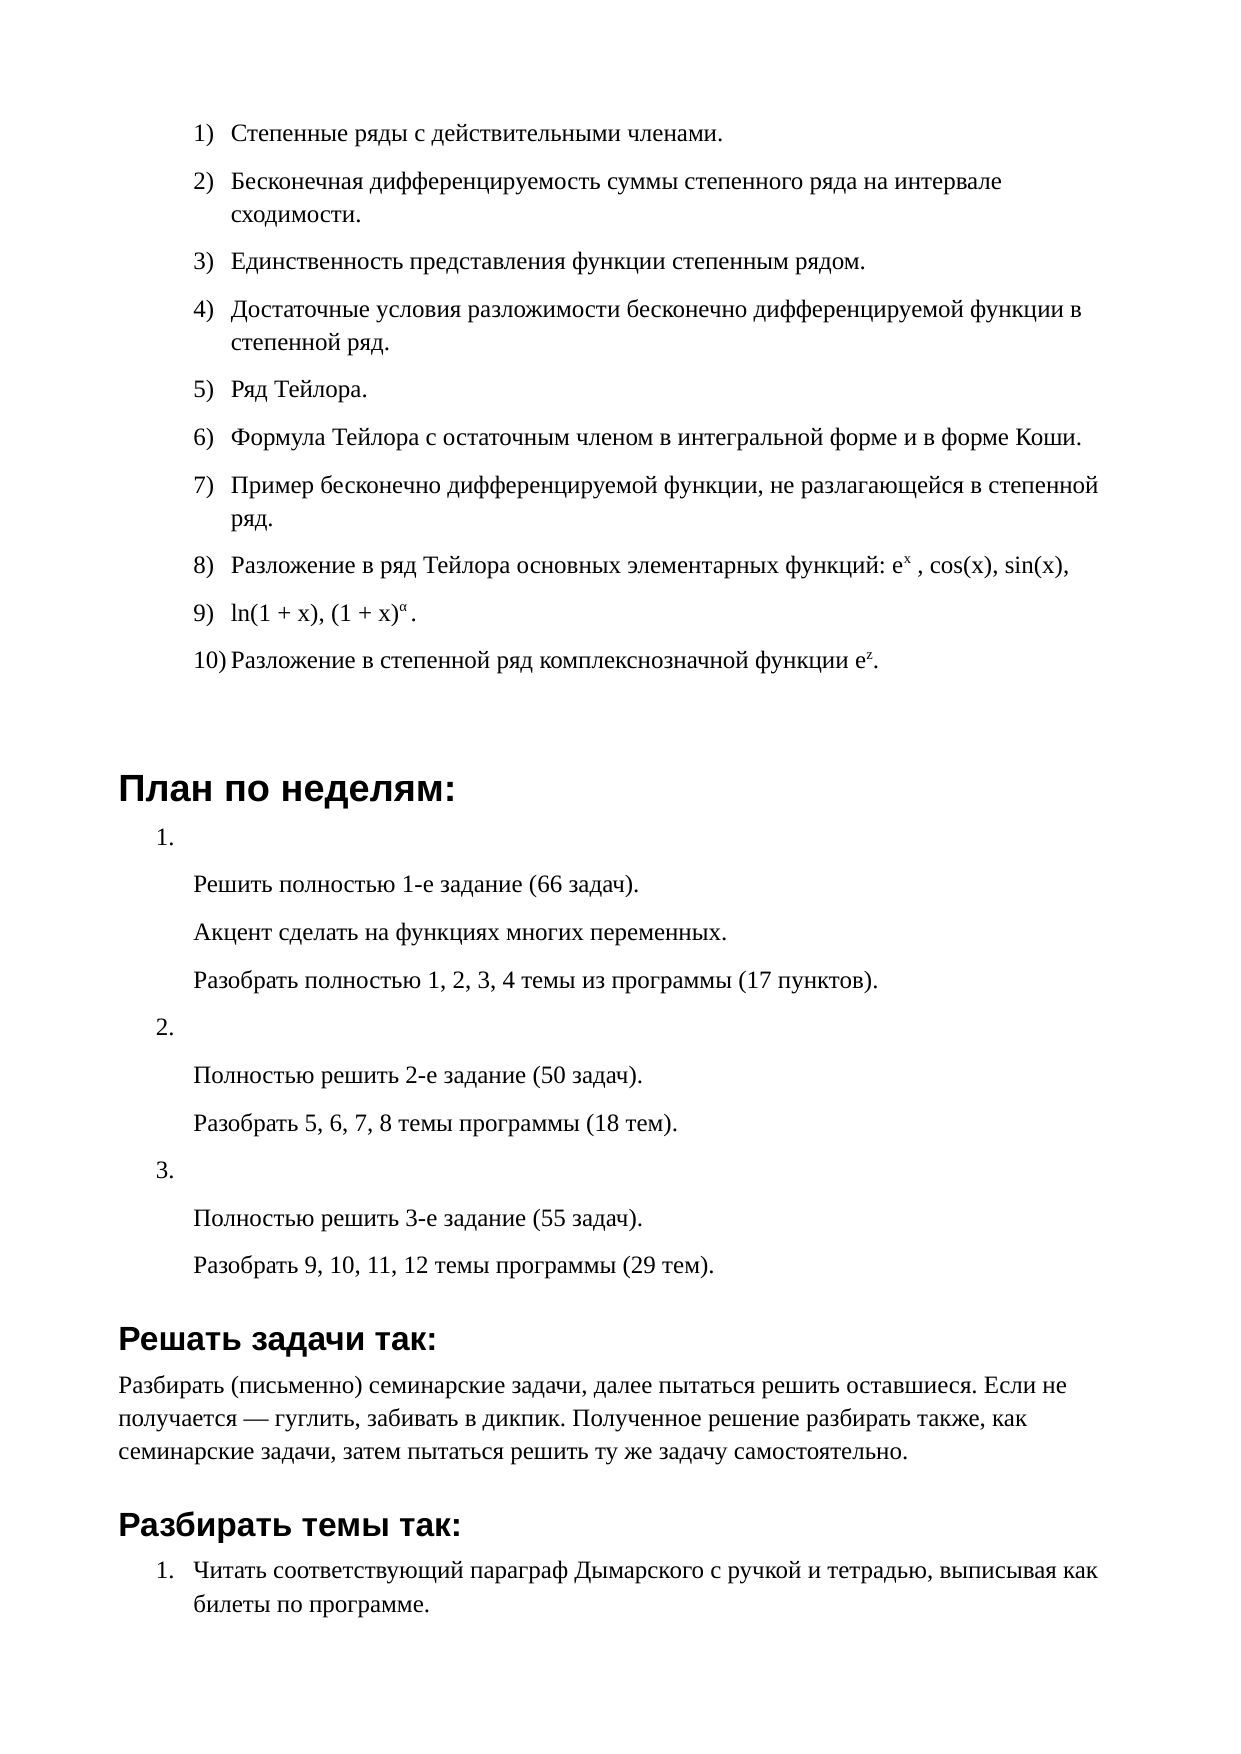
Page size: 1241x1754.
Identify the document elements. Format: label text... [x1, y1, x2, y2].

list Степенные ряды с действительными членами. [193, 118, 1122, 147]
list Разобрать полностью 1, 2, 3, 4 темы из программы (17 пунктов). [156, 965, 1122, 993]
subtitle Разбирать темы так: [118, 1504, 1122, 1543]
list Достаточные условия разложимости бесконечно дифференцируемой функции в степенной ряд. [193, 294, 1122, 356]
list Ряд Тейлора. [193, 374, 1122, 403]
text Разбирать (письменно) семинарские задачи, далее пытаться решить оставшиеся. Если не получается — гуглить, забивать в дикпик. Полученное решение разбирать также, как семинарские задачи, затем пытаться решить ту же задачу самостоятельно. [118, 1370, 1122, 1465]
list Формула Тейлора с остаточным членом в интегральной форме и в форме Коши. [193, 422, 1122, 451]
list Читать соответствующий параграф Дымарского с ручкой и тетрадью, выписывая как билеты по программе. [156, 1556, 1122, 1617]
list Бесконечная дифференцируемость суммы степенного ряда на интервале сходимости. [193, 166, 1122, 227]
list Полностью решить 2-е задание (50 задач). [156, 1060, 1122, 1089]
list Разложение в ряд Тейлора основных элементарных функций: ex , cos(x), sin(x), [193, 550, 1122, 579]
subtitle План по неделям: [118, 766, 1122, 809]
list Акцент сделать на функциях многих переменных. [156, 917, 1122, 946]
list Разложение в степенной ряд комплекснозначной функции ez. [193, 646, 1122, 674]
list Разобрать 9, 10, 11, 12 темы программы (29 тем). [156, 1250, 1122, 1279]
list Разобрать 5, 6, 7, 8 темы программы (18 тем). [156, 1108, 1122, 1136]
list Решить полностью 1-е задание (66 задач). [156, 869, 1122, 898]
list Пример бесконечно дифференцируемой функции, не разлагающейся в степенной ряд. [193, 470, 1122, 532]
list Единственность представления функции степенным рядом. [193, 246, 1122, 275]
list ln(1 + x), (1 + x)α . [193, 598, 1122, 627]
subtitle Решать задачи так: [118, 1319, 1122, 1357]
list Полностью решить 3-е задание (55 задач). [156, 1203, 1122, 1232]
